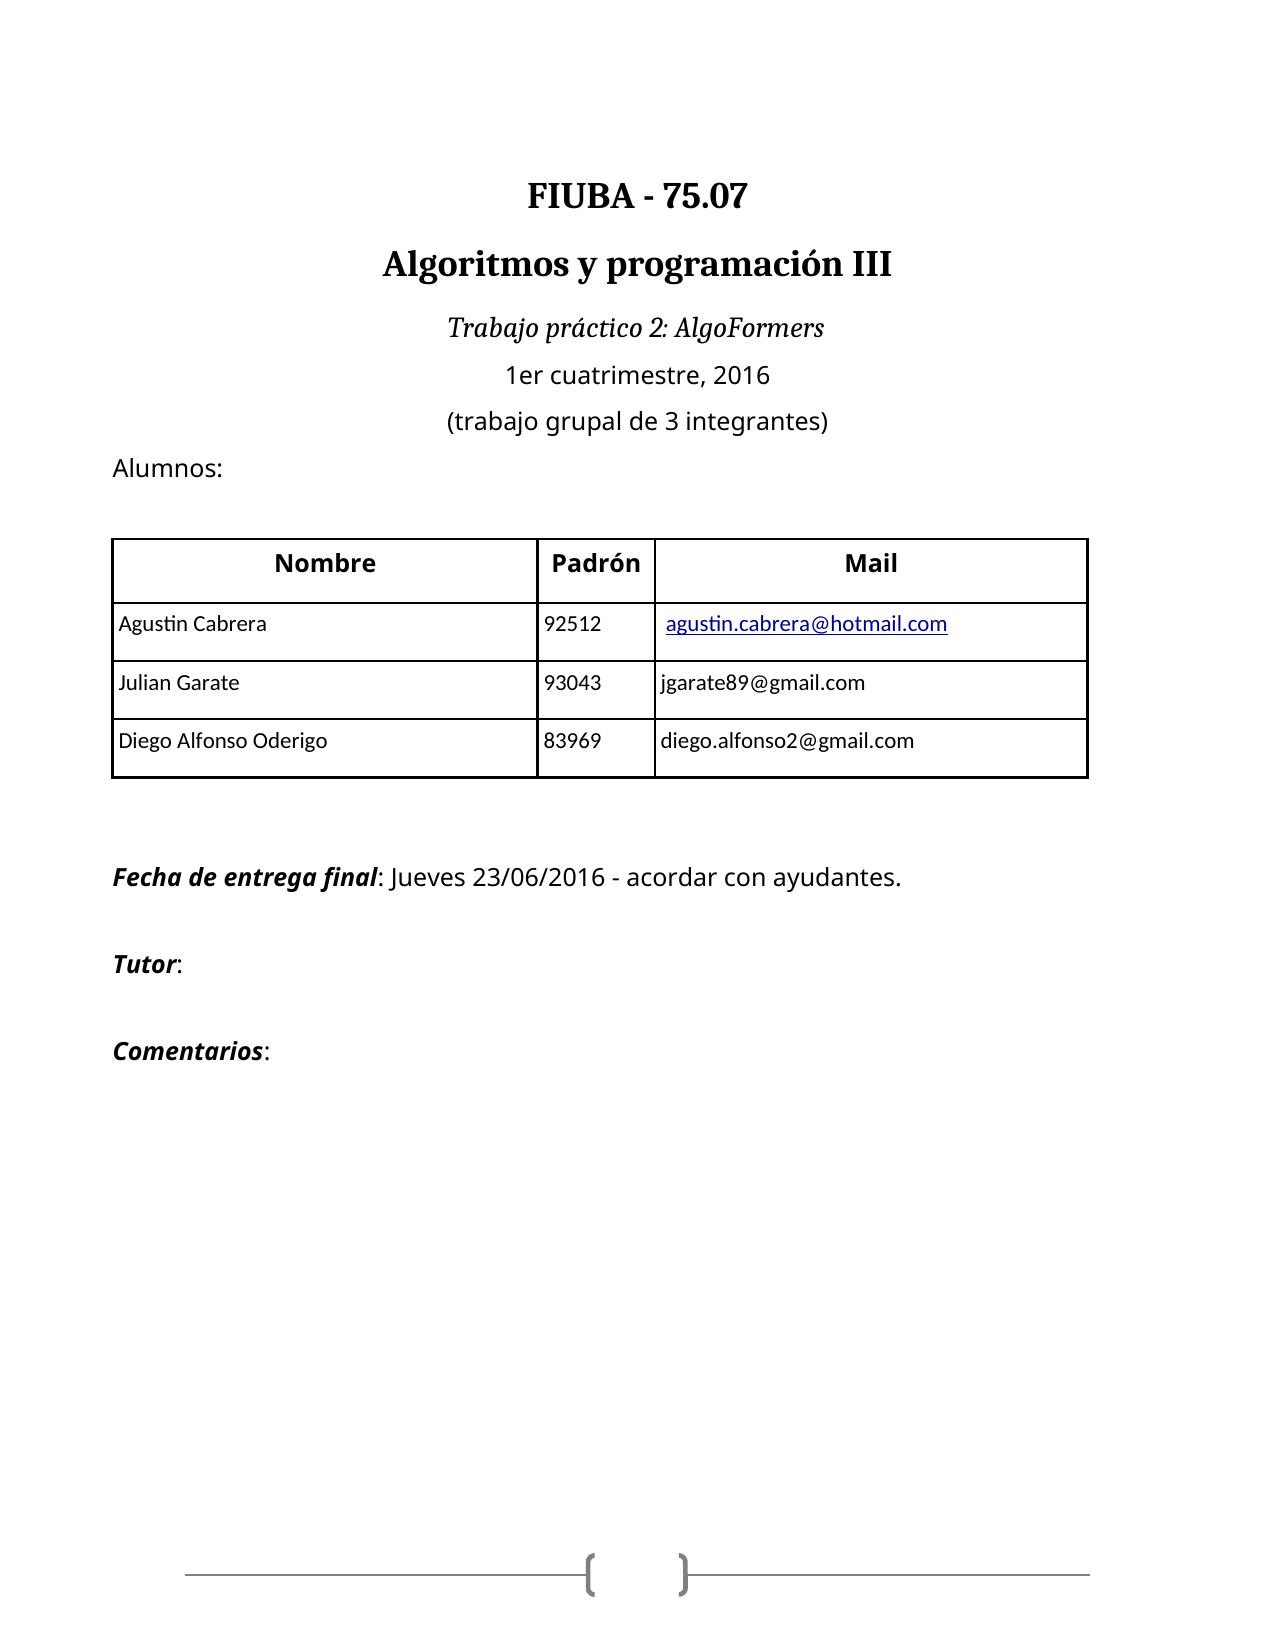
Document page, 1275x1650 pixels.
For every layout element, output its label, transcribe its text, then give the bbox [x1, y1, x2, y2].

text Trabajo práctico 2: AlgoFormers [112, 311, 1162, 345]
text (trabajo grupal de 3 integrantes) [112, 404, 1162, 438]
table_cell agustin.cabrera@hotmail.com [656, 604, 1086, 660]
table_cell 83969 [539, 720, 654, 776]
table_cell 93043 [539, 662, 654, 718]
text Fecha de entrega final: Jueves 23/06/2016 - acordar con ayudantes. [112, 859, 1162, 894]
text Alumnos: [112, 450, 1162, 484]
text Algoritmos y programación III [112, 243, 1162, 286]
text 1er cuatrimestre, 2016 [112, 357, 1162, 391]
table_cell jgarate89@gmail.com [656, 662, 1086, 718]
table_cell Diego Alfonso Oderigo [114, 720, 536, 776]
text FIUBA - 75.07 [112, 175, 1162, 218]
table_header Padrón [539, 540, 654, 602]
table_header Mail [656, 540, 1086, 602]
table_cell Julian Garate [114, 662, 536, 718]
table_cell 92512 [539, 604, 654, 660]
table_cell diego.alfonso2@gmail.com [656, 720, 1086, 776]
text Comentarios: [112, 1034, 1162, 1068]
table_header Nombre [114, 540, 536, 602]
table_cell Agustin Cabrera [114, 604, 536, 660]
text Tutor: [112, 947, 1162, 981]
